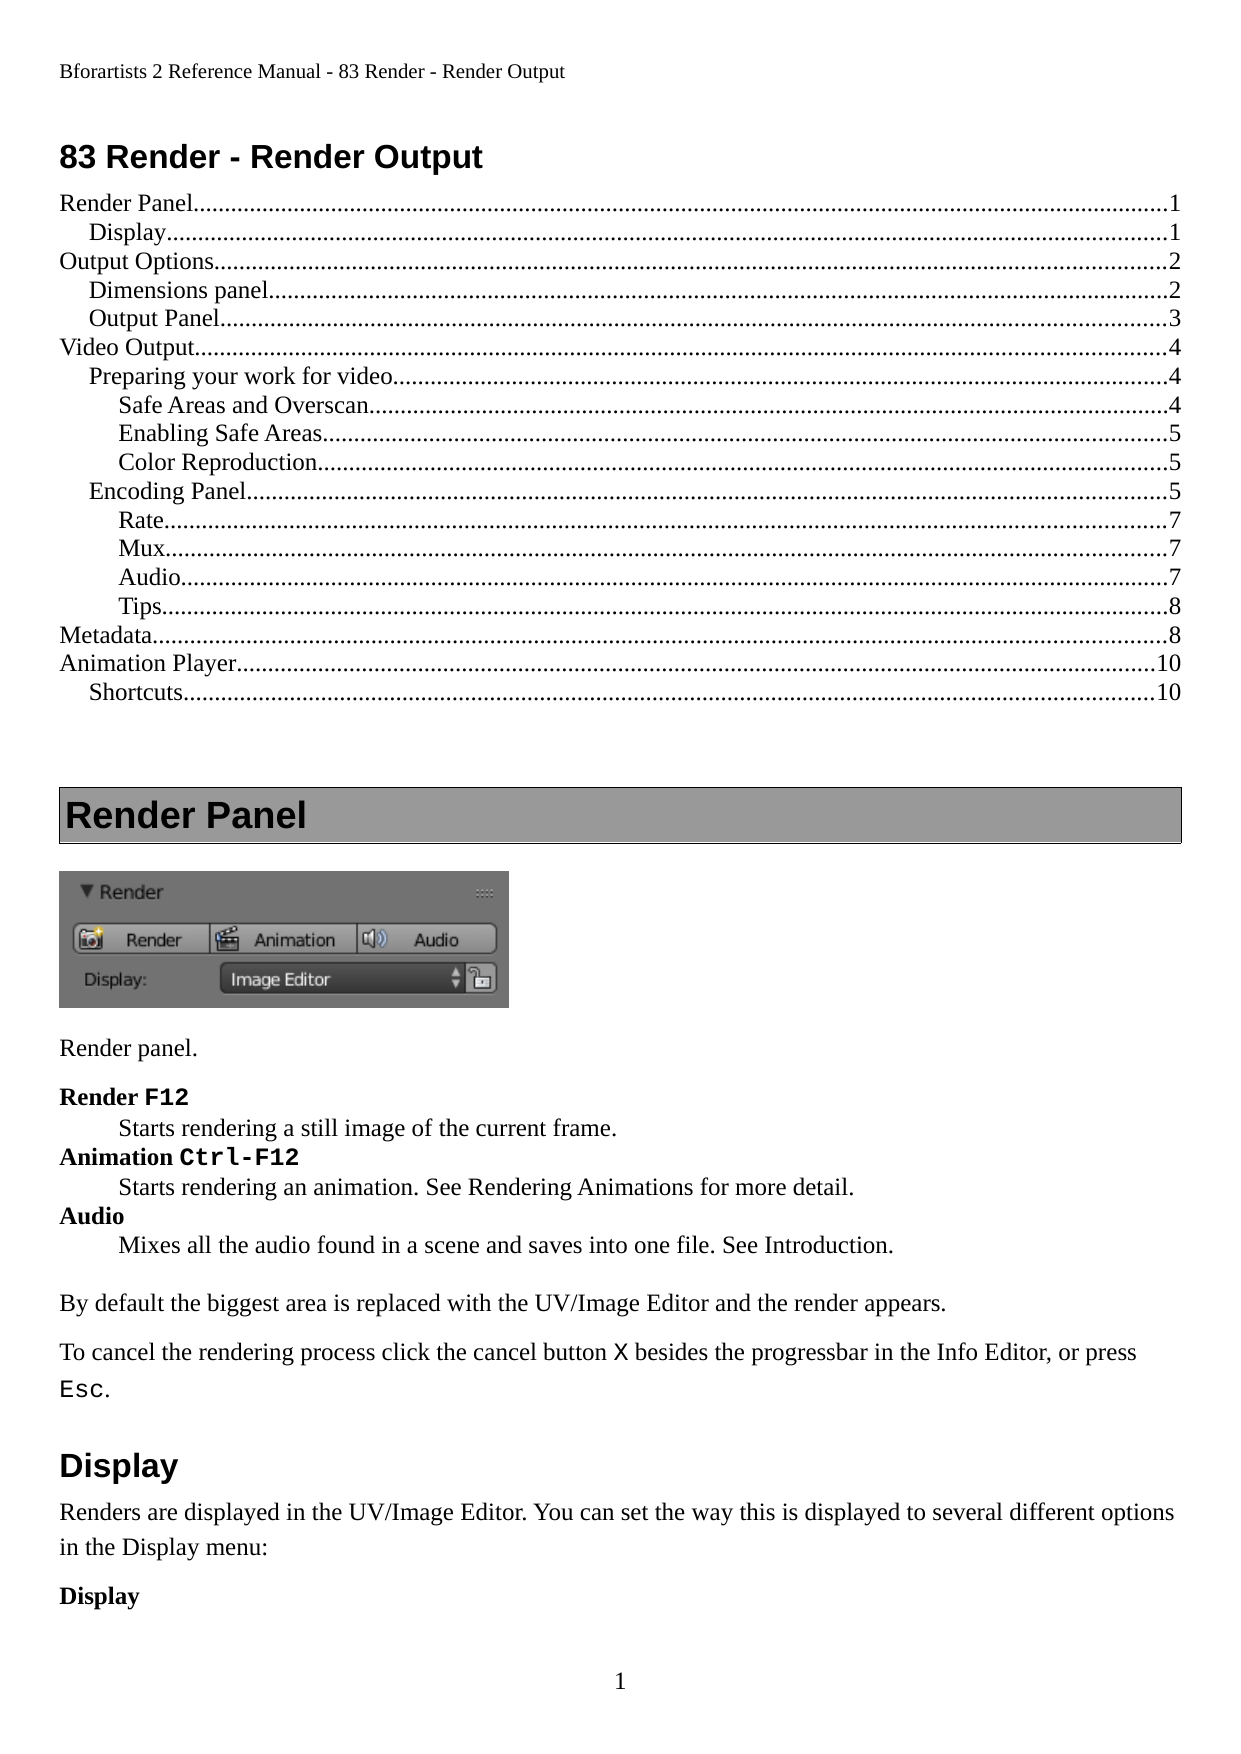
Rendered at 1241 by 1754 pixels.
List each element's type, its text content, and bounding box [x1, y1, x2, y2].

subtitle Display [59, 1446, 1181, 1485]
text Shortcuts 10 [88, 677, 1181, 706]
text Enabling Safe Areas 5 [118, 418, 1181, 447]
text Metadata 8 [59, 620, 1181, 648]
text Display 1 [88, 217, 1181, 246]
list Starts rendering an animation. See Rendering Animations for more detail. [118, 1172, 1181, 1201]
text Video Output 4 [59, 332, 1181, 361]
text Color Reproduction 5 [118, 447, 1181, 476]
text Output Panel 3 [88, 303, 1181, 332]
text Audio 7 [118, 562, 1181, 591]
text By default the biggest area is replaced with the UV/Image Editor and the render appears. [59, 1288, 1181, 1317]
subtitle Animation Ctrl-F12 [59, 1142, 1181, 1172]
subtitle 83 Render - Render Output [59, 138, 1181, 176]
picture [59, 871, 509, 1008]
text Mux 7 [118, 533, 1181, 562]
list Starts rendering a still image of the current frame. [118, 1113, 1181, 1142]
text To cancel the rendering process click the cancel button X besides the progressbar in the Info Editor, or press Esc. [59, 1337, 1181, 1404]
list Mixes all the audio found in a scene and saves into one file. See Introduction. [118, 1230, 1181, 1259]
text Animation Player 10 [59, 648, 1181, 677]
text Output Options 2 [59, 246, 1181, 275]
subtitle Render F12 [59, 1082, 1181, 1113]
text Renders are displayed in the UV/Image Editor. You can set the way this is displayed to several different options in the Display menu: [59, 1497, 1181, 1561]
text Render panel. [59, 1033, 1181, 1062]
text Dimensions panel 2 [88, 275, 1181, 303]
table_header Render Panel [60, 788, 1181, 842]
text Rate 7 [118, 505, 1181, 533]
subtitle Display [59, 1581, 1181, 1609]
text Tips 8 [118, 591, 1181, 620]
text Encoding Panel 5 [88, 476, 1181, 505]
text Safe Areas and Overscan 4 [118, 390, 1181, 418]
subtitle Audio [59, 1201, 1181, 1230]
text Preparing your work for video 4 [88, 361, 1181, 390]
text Render Panel 1 [59, 188, 1181, 217]
